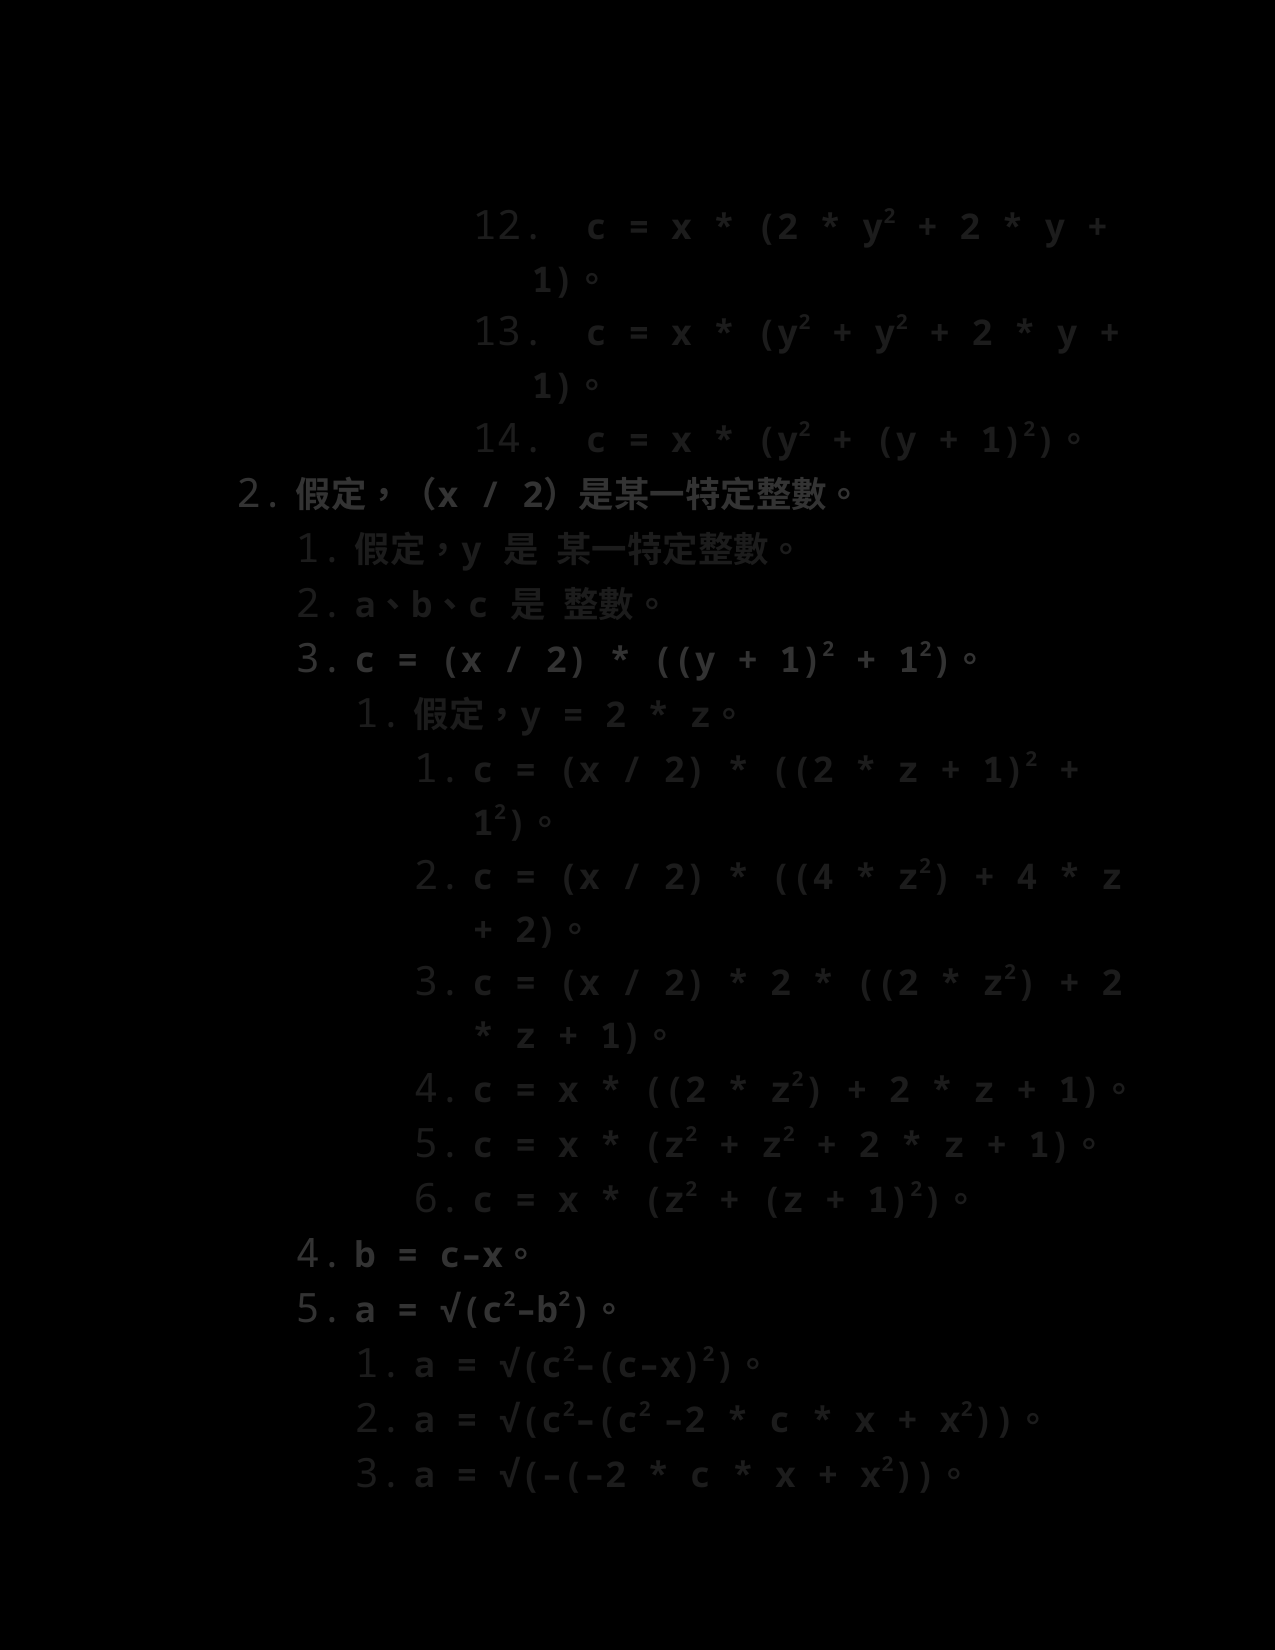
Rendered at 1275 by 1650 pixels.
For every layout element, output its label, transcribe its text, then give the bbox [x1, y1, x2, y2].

list 假定，y = 2 * z。 [354, 684, 1157, 739]
list c = x * (2 * y2 + 2 * y + 1)。 [472, 196, 1157, 302]
list b = c–x。 [295, 1224, 1157, 1279]
list 假定，y 是 某一特定整數。 [295, 519, 1157, 574]
list c = x * (y2 + (y + 1)2)。 [472, 409, 1157, 464]
list c = x * ((2 * z2) + 2 * z + 1)。 [413, 1059, 1157, 1114]
list c = (x / 2) * 2 * ((2 * z2) + 2 * z + 1)。 [413, 952, 1157, 1059]
list a = √(c2–(c2 –2 * c * x + x2))。 [354, 1389, 1157, 1444]
list c = x * (z2 + z2 + 2 * z + 1)。 [413, 1114, 1157, 1169]
list a = √(c2–(c–x)2)。 [354, 1334, 1157, 1389]
list a = √(c2–b2)。 [295, 1279, 1157, 1334]
list c = x * (z2 + (z + 1)2)。 [413, 1169, 1157, 1224]
list a、b、c 是 整數。 [295, 574, 1157, 629]
list a = √(–(–2 * c * x + x2))。 [354, 1444, 1157, 1499]
list c = (x / 2) * ((4 * z2) + 4 * z + 2)。 [413, 846, 1157, 952]
list 假定，（x / 2）是某一特定整數。 [236, 464, 1157, 519]
list c = (x / 2) * ((2 * z + 1)2 + 12)。 [413, 739, 1157, 846]
list c = x * (y2 + y2 + 2 * y + 1)。 [472, 302, 1157, 409]
list c = (x / 2) * ((y + 1)2 + 12)。 [295, 629, 1157, 684]
